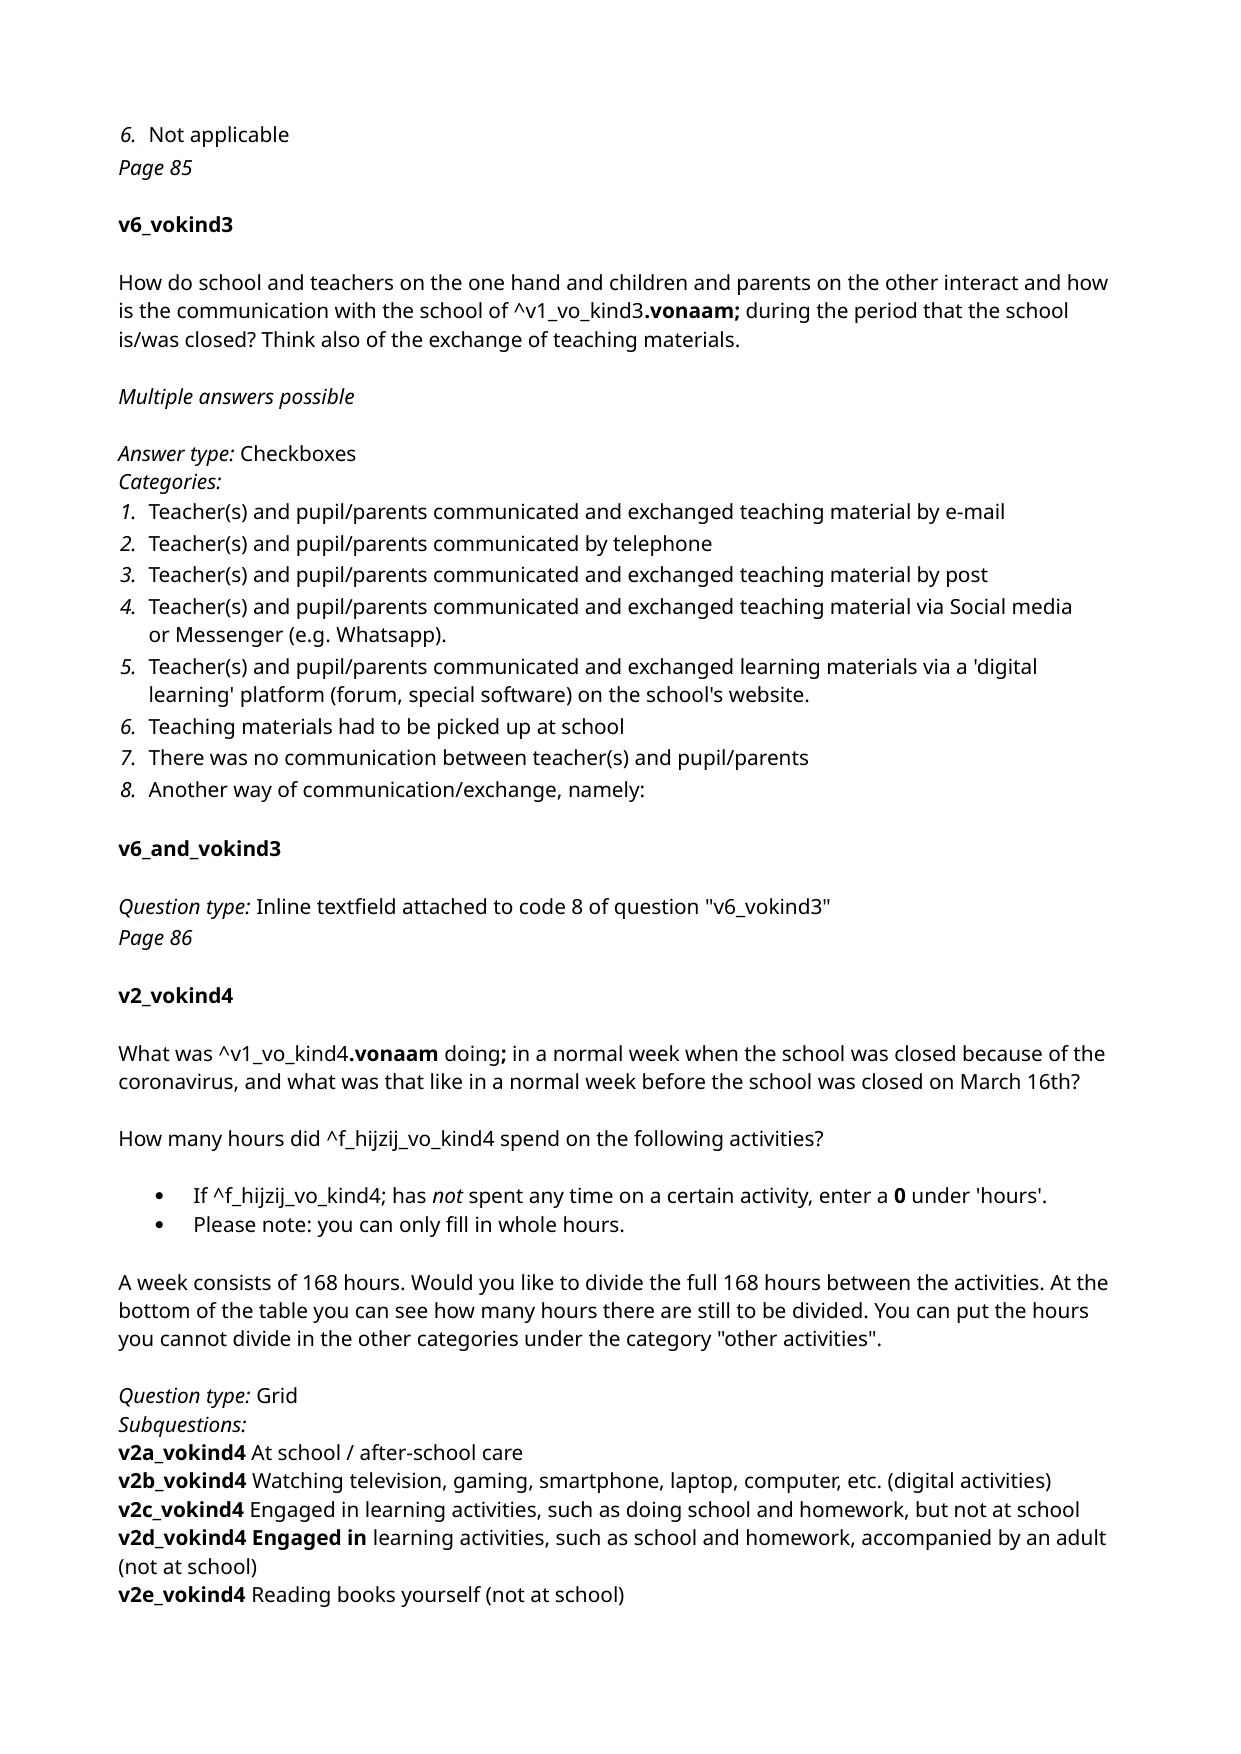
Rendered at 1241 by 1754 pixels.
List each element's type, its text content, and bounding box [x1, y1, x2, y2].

table_cell Teacher(s) and pupil/parents communicated and exchanged learning materials via a 'digital learning' platform (forum, special software) on the school's website. [147, 650, 1093, 710]
subtitle v2_vokind4 [118, 981, 1122, 1009]
table_cell Teacher(s) and pupil/parents communicated and exchanged teaching material by post [147, 559, 1093, 590]
table_cell 6. [118, 118, 147, 150]
text Subquestions: v2a_vokind4 At school / after-school care v2b_vokind4 Watching television, gaming, smartphone, laptop, computer, etc. (digital activities) v2c_vokind4 Engaged in learning activities, such as doing school and homework, but not at school v2d_vokind4 Engaged in learning activities, such as school and homework, accompanied by an adult (not at school) v2e_vokind4 Reading books yourself (not at school) [118, 1410, 1122, 1609]
text A week consists of 168 hours. Would you like to divide the full 168 hours between the activities. At the bottom of the table you can see how many hours there are still to be divided. You can put the hours you cannot divide in the other categories under the category "other activities". [118, 1268, 1122, 1353]
text Question type: Grid [118, 1381, 1122, 1410]
table_cell Teaching materials had to be picked up at school [147, 710, 1093, 742]
table_cell Another way of communication/exchange, namely: [147, 774, 1093, 805]
table_header 1. [118, 496, 147, 527]
table_cell Teacher(s) and pupil/parents communicated and exchanged teaching material via Social media or Messenger (e.g. Whatsapp). [147, 590, 1093, 650]
subtitle v6_and_vokind3 [118, 834, 1122, 863]
table_cell Not applicable [147, 118, 394, 150]
text Answer type: Checkboxes [118, 439, 1122, 467]
table_cell There was no communication between teacher(s) and pupil/parents [147, 742, 1093, 773]
table_header Teacher(s) and pupil/parents communicated and exchanged teaching material by e-mail [147, 496, 1093, 527]
table_cell 4. [118, 590, 147, 650]
table_cell 8. [118, 774, 147, 805]
text Question type: Inline textfield attached to code 8 of question "v6_vokind3" [118, 892, 1122, 920]
text Page 85 [118, 153, 1122, 181]
text Categories: [118, 467, 1122, 496]
list If ^f_hijzij_vo_kind4; has not spent any time on a certain activity, enter a 0 under 'hours'. [156, 1182, 1122, 1210]
table_cell 5. [118, 650, 147, 710]
list Please note: you can only fill in whole hours. [156, 1210, 1122, 1238]
table_cell 6. [118, 710, 147, 742]
text Page 86 [118, 923, 1122, 952]
table_cell 2. [118, 527, 147, 559]
table_cell 3. [118, 559, 147, 590]
subtitle v6_vokind3 [118, 211, 1122, 239]
table_cell 7. [118, 742, 147, 773]
text How do school and teachers on the one hand and children and parents on the other interact and how is the communication with the school of ^v1_vo_kind3.vonaam; during the period that the school is/was closed? Think also of the exchange of teaching materials. Multiple answers possible [118, 268, 1122, 410]
text What was ^v1_vo_kind4.vonaam doing; in a normal week when the school was closed because of the coronavirus, and what was that like in a normal week before the school was closed on March 16th? How many hours did ^f_hijzij_vo_kind4 spend on the following activities? [118, 1039, 1122, 1152]
table_cell Teacher(s) and pupil/parents communicated by telephone [147, 527, 1093, 559]
